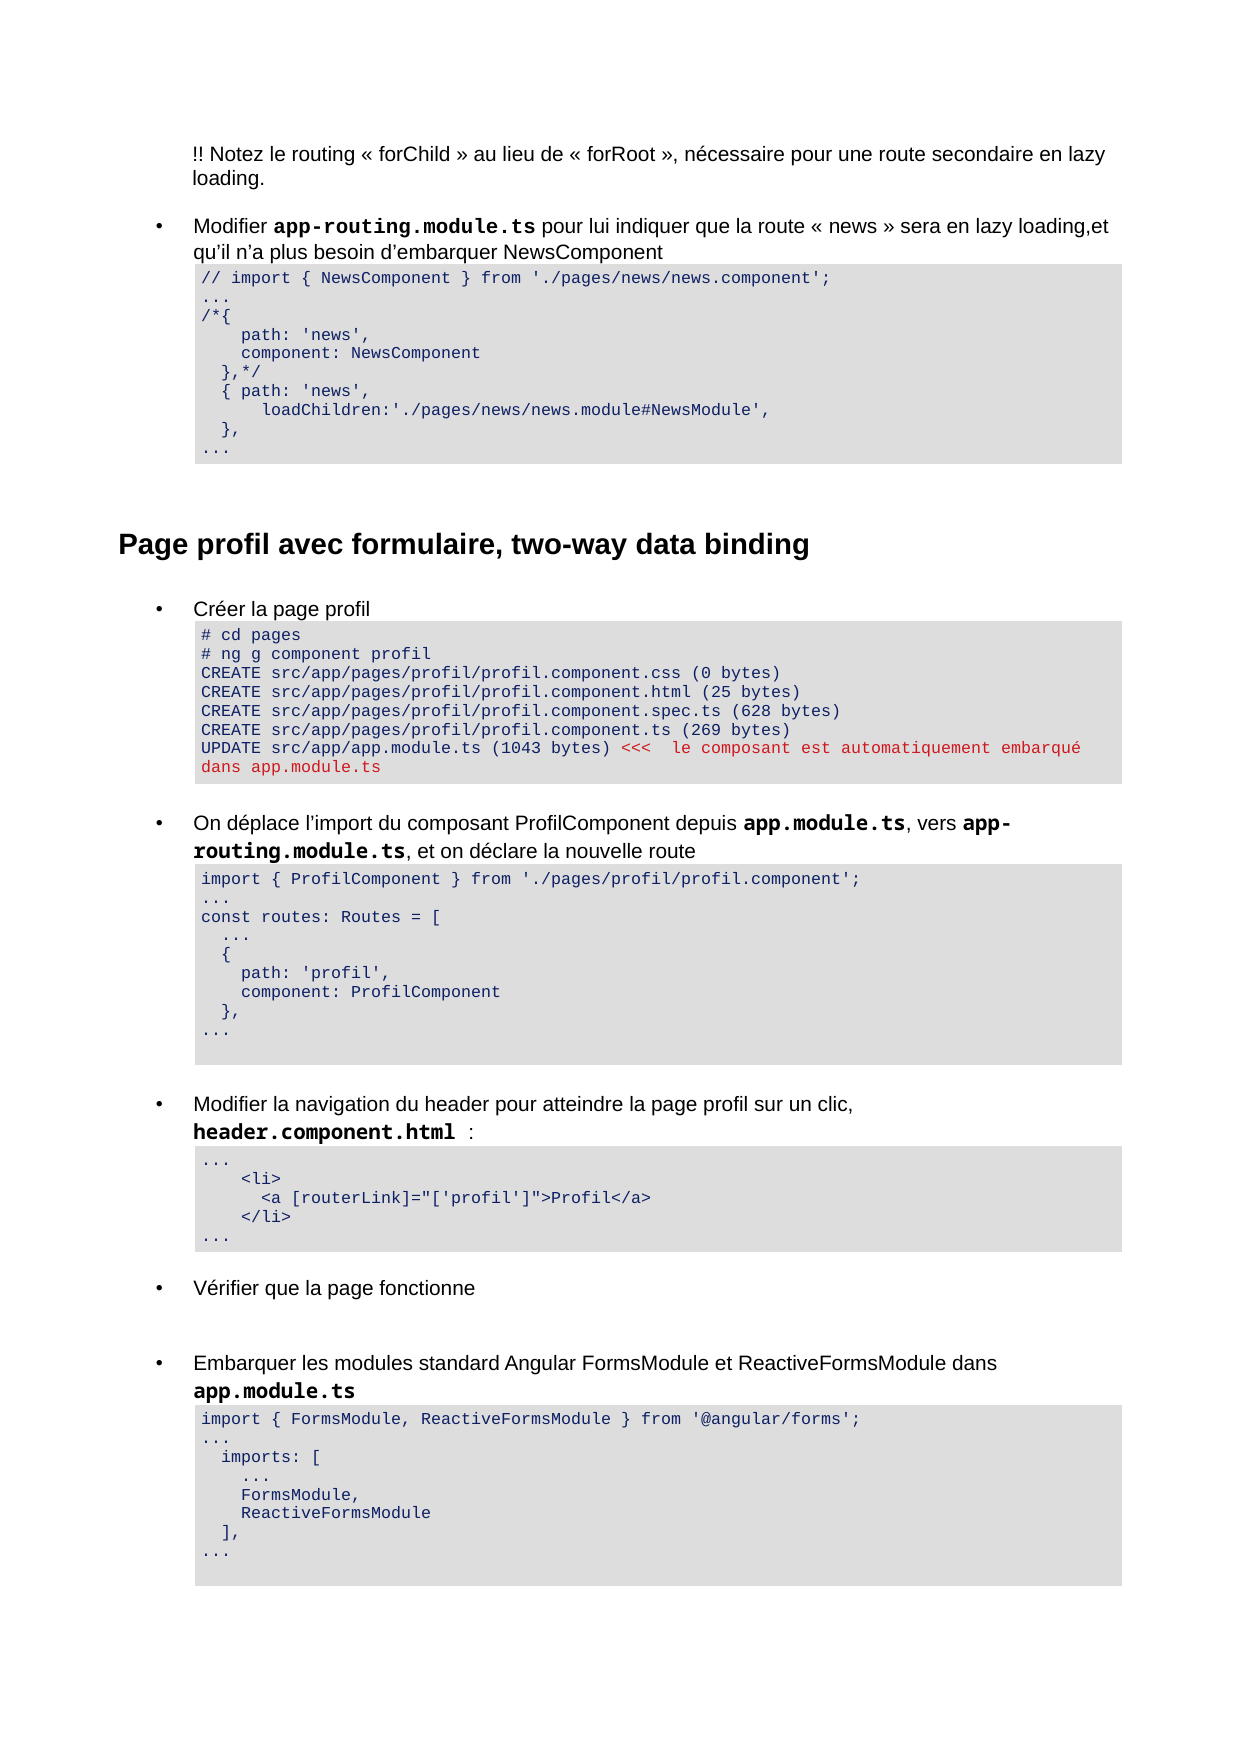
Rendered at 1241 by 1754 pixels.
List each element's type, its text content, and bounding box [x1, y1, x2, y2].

text loadChildren:'./pages/news/news.module#NewsModule', [195, 402, 1122, 421]
text <li> [195, 1171, 1122, 1189]
text import { FormsModule, ReactiveFormsModule } from '@angular/forms'; [195, 1405, 1122, 1429]
text <a [routerLink]="['profil']">Profil</a> [195, 1189, 1122, 1208]
text component: ProfilComponent [195, 983, 1122, 1002]
text ... [195, 1146, 1122, 1171]
text ... [195, 1467, 1122, 1486]
text ... [195, 889, 1122, 908]
text ... [195, 927, 1122, 946]
list Embarquer les modules standard Angular FormsModule et ReactiveFormsModule dans app.module.ts [156, 1348, 1122, 1405]
text CREATE src/app/pages/profil/profil.component.css (0 bytes) [195, 664, 1122, 683]
text component: NewsComponent [195, 345, 1122, 364]
text CREATE src/app/pages/profil/profil.component.html (25 bytes) [195, 683, 1122, 702]
text CREATE src/app/pages/profil/profil.component.ts (269 bytes) [195, 721, 1122, 740]
list On déplace l’import du composant ProfilComponent depuis app.module.ts, vers app-routing.module.ts, et on déclare la nouvelle route [156, 808, 1122, 864]
text </li> [195, 1208, 1122, 1227]
text /*{ [195, 307, 1122, 326]
text { [195, 946, 1122, 965]
text const routes: Routes = [ [195, 908, 1122, 927]
list Modifier app-routing.module.ts pour lui indiquer que la route « news » sera en lazy loading,et qu’il n’a plus besoin d’embarquer NewsComponent [156, 214, 1122, 264]
text // import { NewsComponent } from './pages/news/news.component'; [195, 264, 1122, 288]
text ... [195, 1429, 1122, 1448]
text imports: [ [195, 1448, 1122, 1467]
text }, [195, 1002, 1122, 1021]
list Créer la page profil [156, 597, 1122, 621]
list Modifier la navigation du header pour atteindre la page profil sur un clic, header.component.html : [156, 1089, 1122, 1146]
list Vérifier que la page fonctionne [156, 1276, 1122, 1300]
text FormsModule, [195, 1486, 1122, 1505]
text }, [195, 421, 1122, 439]
subtitle Page profil avec formulaire, two-way data binding [118, 527, 1122, 560]
text import { ProfilComponent } from './pages/profil/profil.component'; [195, 864, 1122, 889]
text { path: 'news', [195, 383, 1122, 402]
text ... [195, 1227, 1122, 1252]
text ], [195, 1524, 1122, 1543]
text path: 'news', [195, 326, 1122, 345]
text path: 'profil', [195, 965, 1122, 983]
text # ng g component profil [195, 646, 1122, 664]
text ... [195, 1021, 1122, 1040]
text ReactiveFormsModule [195, 1505, 1122, 1524]
text UPDATE src/app/app.module.ts (1043 bytes) <<< le composant est automatiquement embarqué dans app.module.ts [195, 740, 1122, 784]
text ... [195, 1543, 1122, 1561]
text ... [195, 439, 1122, 464]
text # cd pages [195, 621, 1122, 646]
text CREATE src/app/pages/profil/profil.component.spec.ts (628 bytes) [195, 702, 1122, 721]
text },*/ [195, 364, 1122, 383]
text ... [195, 288, 1122, 307]
text !! Notez le routing « forChild » au lieu de « forRoot », nécessaire pour une route secondaire en lazy loading. [192, 142, 1122, 190]
